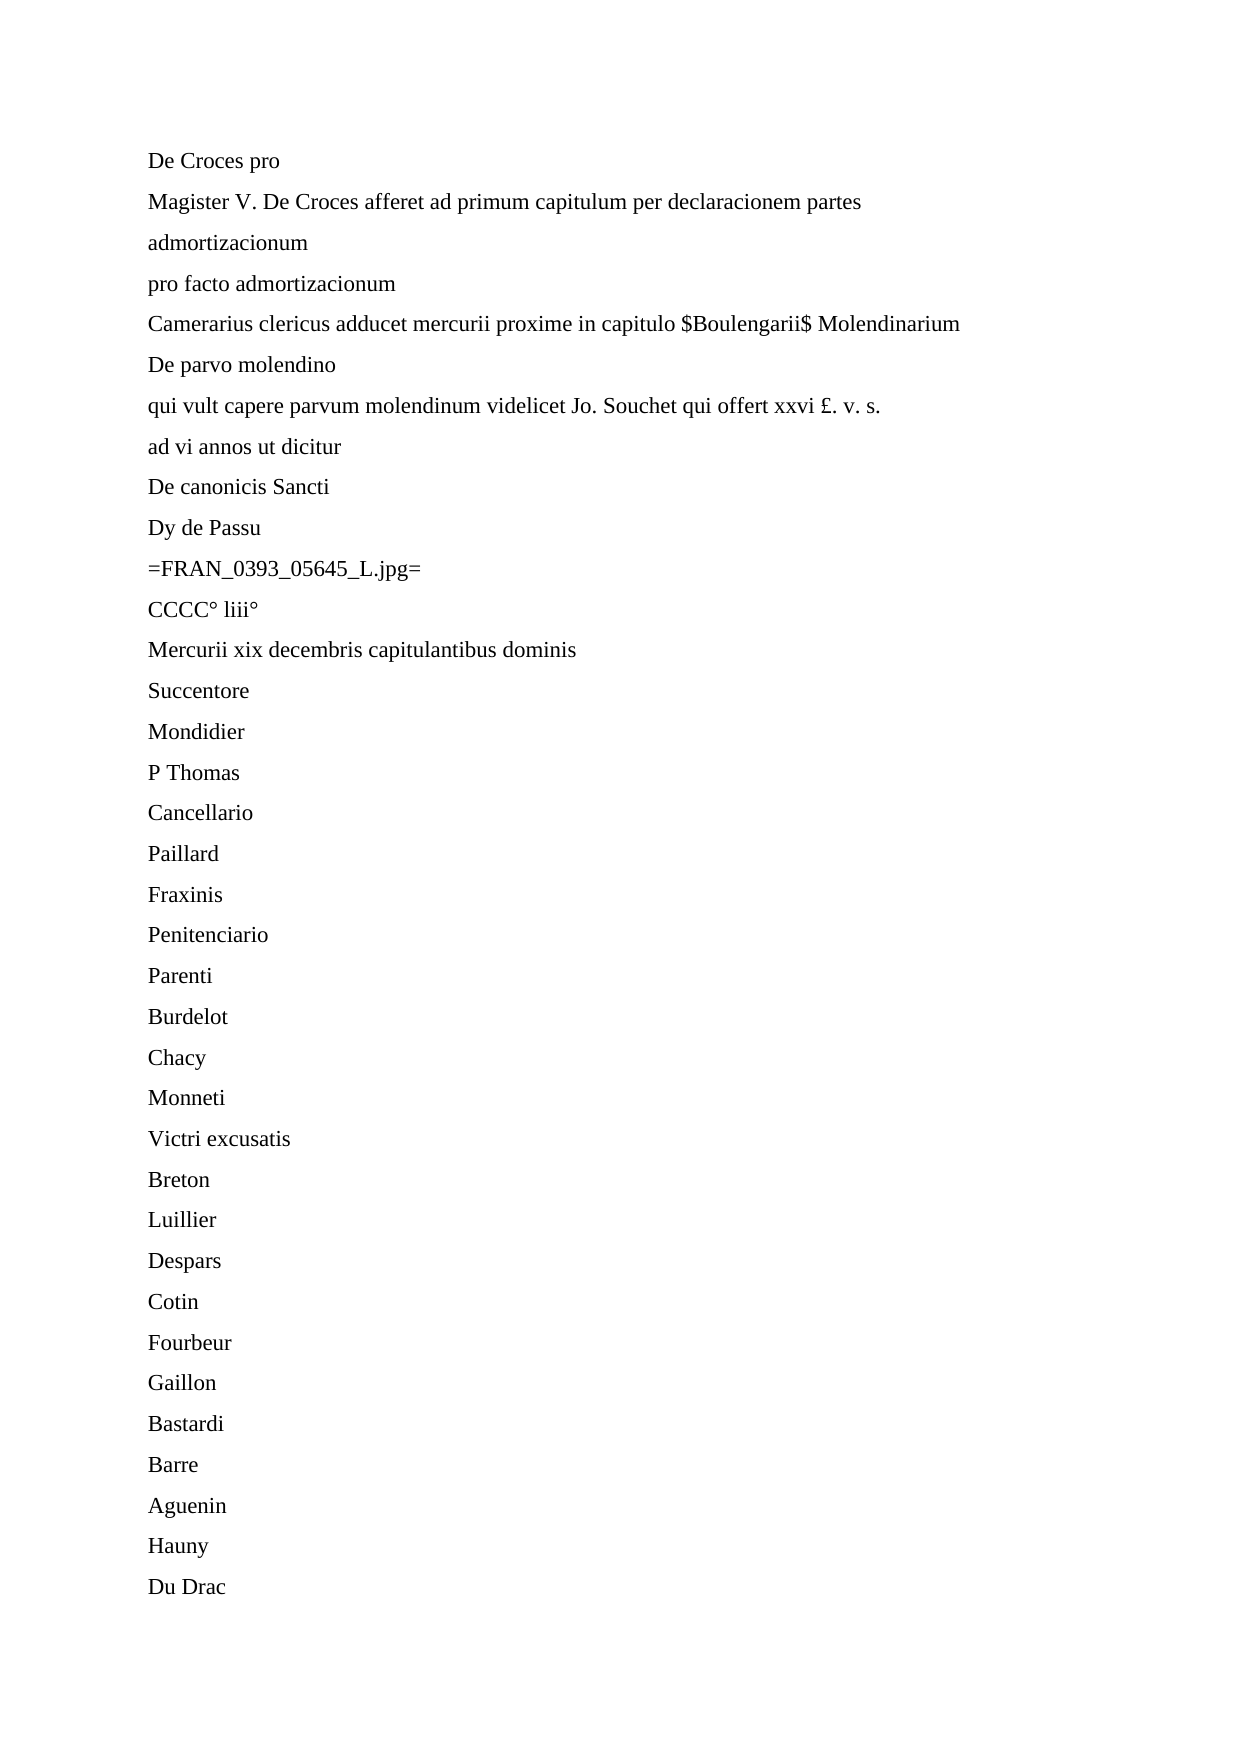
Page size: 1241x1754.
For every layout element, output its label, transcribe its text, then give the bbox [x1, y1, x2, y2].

text CCCC° liii° [148, 596, 1093, 622]
text Despars [148, 1247, 1093, 1274]
text Aguenin [148, 1492, 1093, 1518]
text Barre [148, 1451, 1093, 1477]
text P Thomas [148, 758, 1093, 785]
text Bastardi [148, 1410, 1093, 1437]
text Monneti [148, 1084, 1093, 1111]
text Parenti [148, 962, 1093, 988]
text Fourbeur [148, 1329, 1093, 1355]
text Breton [148, 1166, 1093, 1192]
text pro facto admortizacionum [148, 270, 1093, 296]
text Dy de Passu [148, 514, 1093, 541]
text De Croces pro [148, 148, 1093, 174]
text Cancellario [148, 799, 1093, 826]
text Burdelot [148, 1003, 1093, 1029]
text Cotin [148, 1288, 1093, 1314]
text admortizacionum [148, 229, 1093, 255]
text Fraxinis [148, 881, 1093, 907]
text De canonicis Sancti [148, 473, 1093, 500]
text Hauny [148, 1532, 1093, 1559]
text Camerarius clericus adducet mercurii proxime in capitulo $Boulengarii$ Molendinarium [148, 311, 1093, 337]
text Mercurii xix decembris capitulantibus dominis [148, 636, 1093, 663]
text De parvo molendino [148, 351, 1093, 378]
text ad vi annos ut dicitur [148, 433, 1093, 459]
text Victri excusatis [148, 1125, 1093, 1151]
text Paillard [148, 840, 1093, 866]
text qui vult capere parvum molendinum videlicet Jo. Souchet qui offert xxvi £. v. s. [148, 392, 1093, 418]
text =FRAN_0393_05645_L.jpg= [148, 555, 1093, 581]
text Penitenciario [148, 921, 1093, 948]
text Luillier [148, 1207, 1093, 1233]
text Magister V. De Croces afferet ad primum capitulum per declaracionem partes [148, 188, 1093, 215]
text Gaillon [148, 1369, 1093, 1396]
text Chacy [148, 1044, 1093, 1070]
text Du Drac [148, 1573, 1093, 1599]
text Succentore [148, 677, 1093, 703]
text Mondidier [148, 718, 1093, 744]
